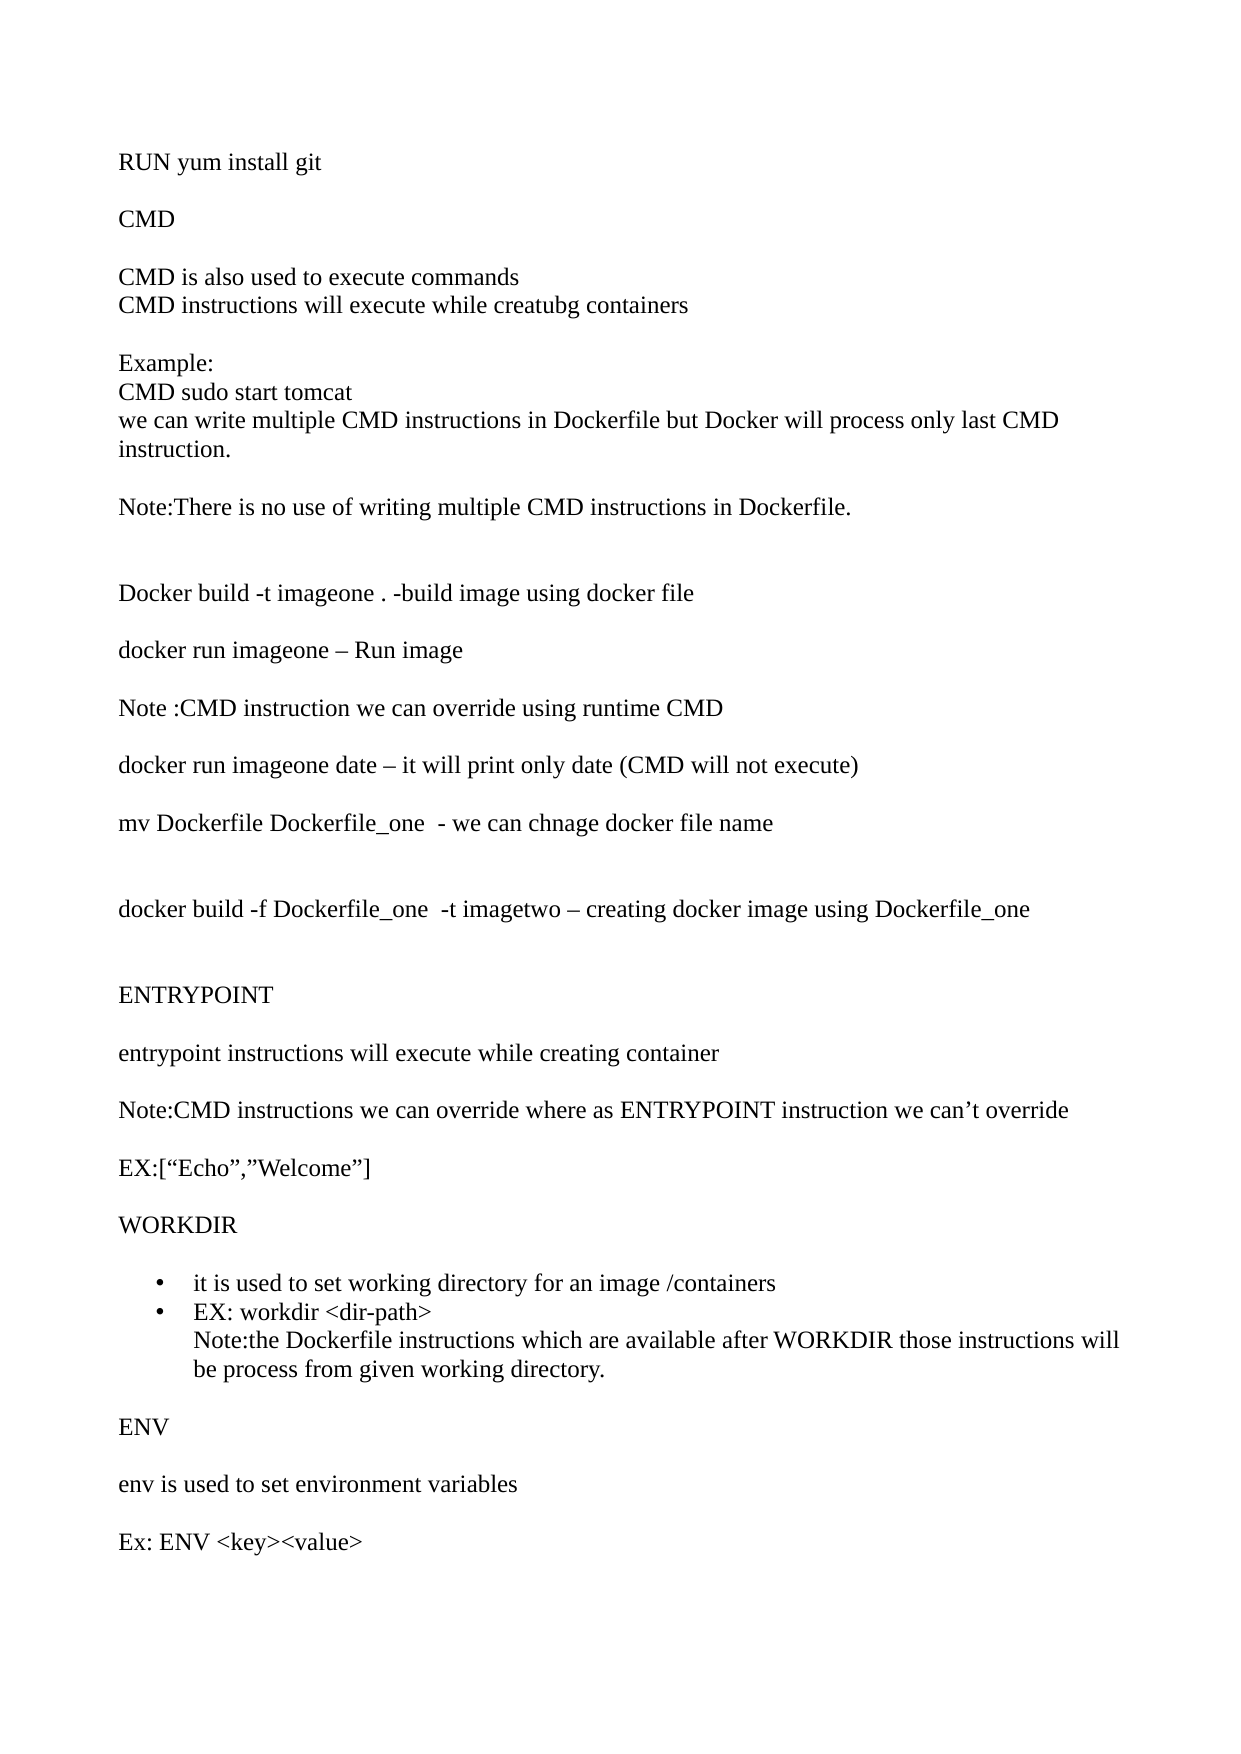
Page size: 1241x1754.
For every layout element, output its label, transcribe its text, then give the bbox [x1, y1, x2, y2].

text Ex: ENV <key><value> [118, 1527, 1122, 1556]
text Example: [118, 348, 1122, 377]
text ENV [118, 1412, 1122, 1441]
text docker run imageone date – it will print only date (CMD will not execute) [118, 751, 1122, 779]
text Note:There is no use of writing multiple CMD instructions in Dockerfile. [118, 492, 1122, 521]
text entrypoint instructions will execute while creating container [118, 1038, 1122, 1067]
text CMD sudo start tomcat [118, 377, 1122, 406]
text CMD is also used to execute commands [118, 262, 1122, 291]
text env is used to set environment variables [118, 1469, 1122, 1498]
text RUN yum install git [118, 147, 1122, 176]
text mv Dockerfile Dockerfile_one - we can chnage docker file name [118, 808, 1122, 837]
text ENTRYPOINT [118, 981, 1122, 1009]
text we can write multiple CMD instructions in Dockerfile but Docker will process only last CMD instruction. [118, 406, 1122, 463]
text docker run imageone – Run image [118, 636, 1122, 664]
text Note:CMD instructions we can override where as ENTRYPOINT instruction we can’t override [118, 1096, 1122, 1124]
list it is used to set working directory for an image /containers [156, 1268, 1122, 1297]
text CMD [118, 204, 1122, 233]
text EX:[“Echo”,”Welcome”] [118, 1153, 1122, 1182]
list Note:the Dockerfile instructions which are available after WORKDIR those instructions will be process from given working directory. [156, 1326, 1122, 1383]
list EX: workdir <dir-path> [156, 1297, 1122, 1326]
text Note :CMD instruction we can override using runtime CMD [118, 693, 1122, 722]
text docker build -f Dockerfile_one -t imagetwo – creating docker image using Dockerfile_one [118, 894, 1122, 923]
text Docker build -t imageone . -build image using docker file [118, 578, 1122, 607]
text CMD instructions will execute while creatubg containers [118, 291, 1122, 319]
text WORKDIR [118, 1211, 1122, 1239]
